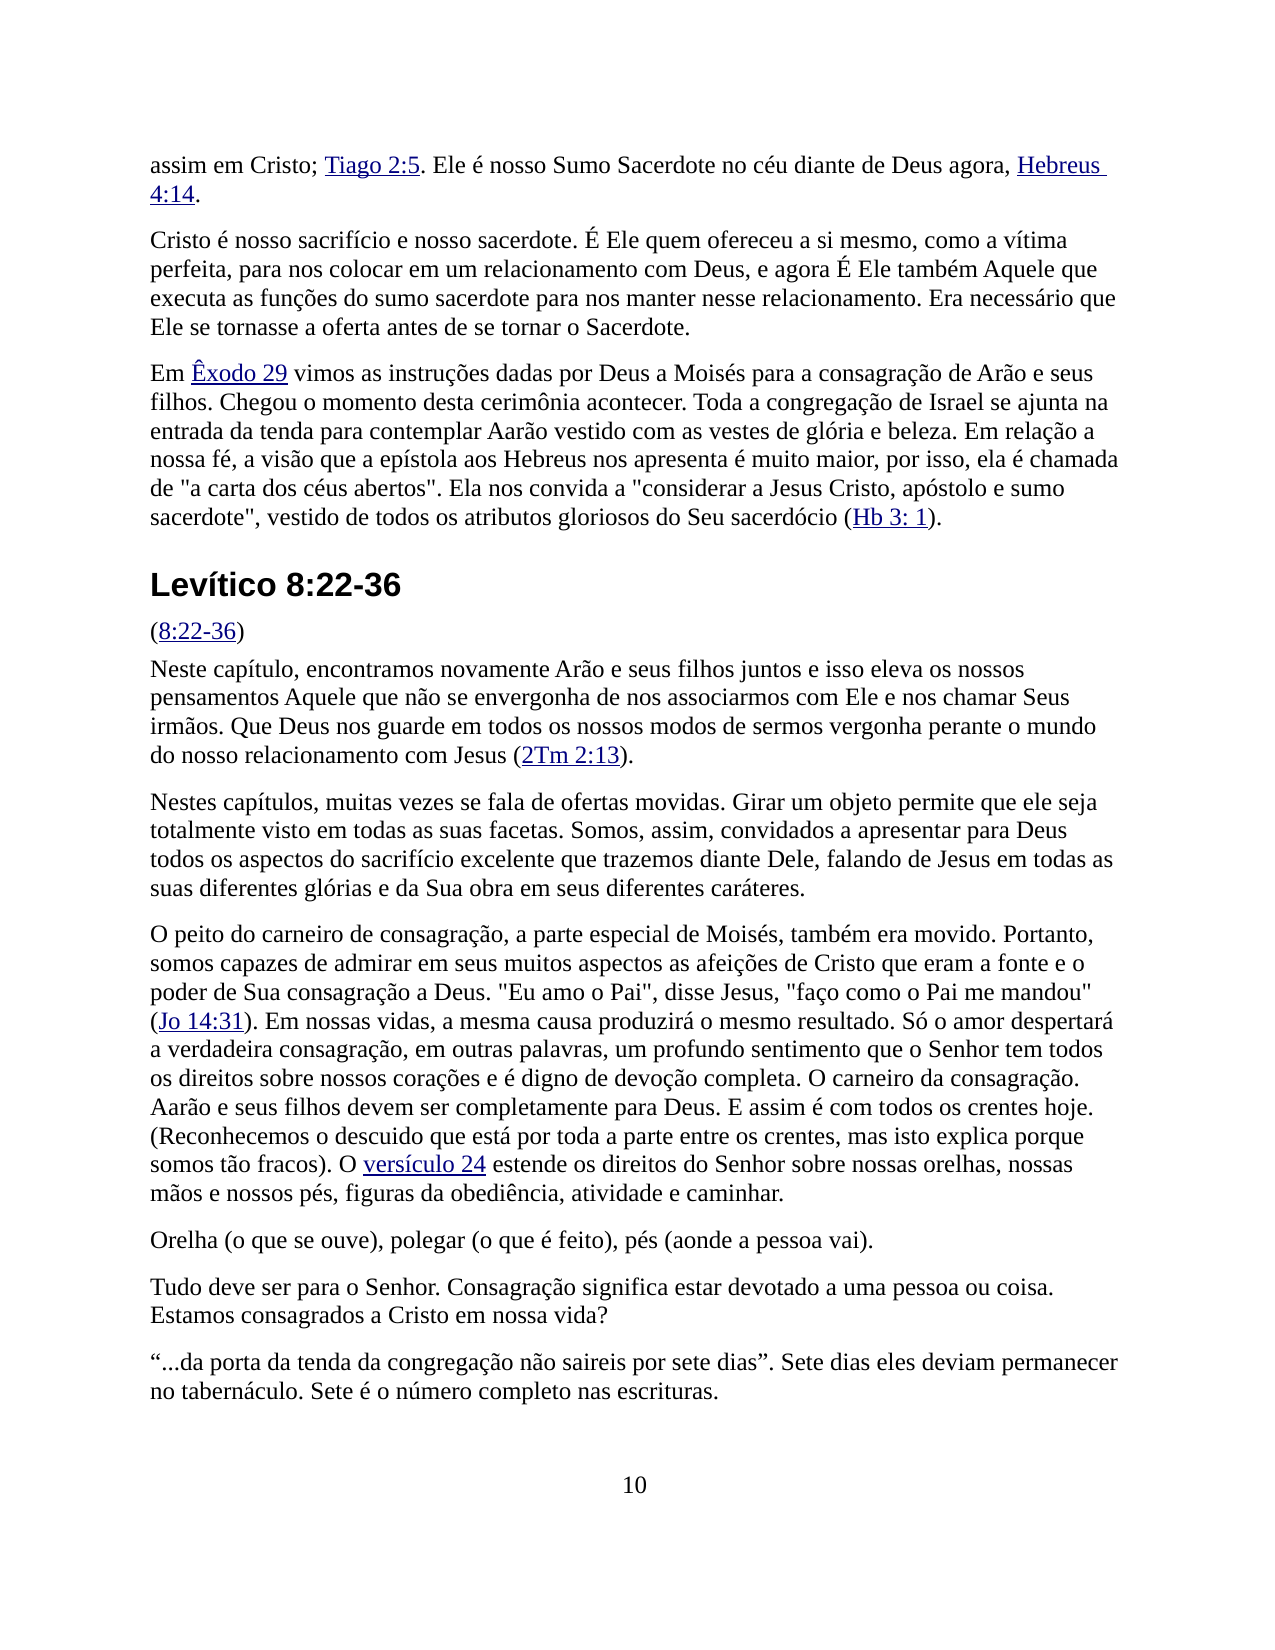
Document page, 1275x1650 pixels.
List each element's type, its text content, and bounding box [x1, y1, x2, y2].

text Nestes capítulos, muitas vezes se fala de ofertas movidas. Girar um objeto permite que ele seja totalmente visto em todas as suas facetas. Somos, assim, convidados a apresentar para Deus todos os aspectos do sacrifício excelente que trazemos diante Dele, falando de Jesus em todas as suas diferentes glórias e da Sua obra em seus diferentes caráteres. [150, 787, 1125, 902]
text (8:22-36) [150, 616, 1125, 645]
text “...da porta da tenda da congregação não saireis por sete dias”. Sete dias eles deviam permanecer no tabernáculo. Sete é o número completo nas escrituras. [150, 1347, 1125, 1404]
text Cristo é nosso sacrifício e nosso sacerdote. É Ele quem ofereceu a si mesmo, como a vítima perfeita, para nos colocar em um relacionamento com Deus, e agora É Ele também Aquele que executa as funções do sumo sacerdote para nos manter nesse relacionamento. Era necessário que Ele se tornasse a oferta antes de se tornar o Sacerdote. [150, 225, 1125, 340]
text Neste capítulo, encontramos novamente Arão e seus filhos juntos e isso eleva os nossos pensamentos Aquele que não se envergonha de nos associarmos com Ele e nos chamar Seus irmãos. Que Deus nos guarde em todos os nossos modos de sermos vergonha perante o mundo do nosso relacionamento com Jesus (2Tm 2:13). [150, 654, 1125, 769]
subtitle Levítico 8:22-36 [150, 565, 1125, 603]
text Orelha (o que se ouve), polegar (o que é feito), pés (aonde a pessoa vai). [150, 1225, 1125, 1254]
text Em Êxodo 29 vimos as instruções dadas por Deus a Moisés para a consagração de Arão e seus filhos. Chegou o momento desta cerimônia acontecer. Toda a congregação de Israel se ajunta na entrada da tenda para contemplar Aarão vestido com as vestes de glória e beleza. Em relação a nossa fé, a visão que a epístola aos Hebreus nos apresenta é muito maior, por isso, ela é chamada de "a carta dos céus abertos". Ela nos convida a "considerar a Jesus Cristo, apóstolo e sumo sacerdote", vestido de todos os atributos gloriosos do Seu sacerdócio (Hb 3: 1). [150, 358, 1125, 531]
text Tudo deve ser para o Senhor. Consagração significa estar devotado a uma pessoa ou coisa. Estamos consagrados a Cristo em nossa vida? [150, 1272, 1125, 1329]
text O peito do carneiro de consagração, a parte especial de Moisés, também era movido. Portanto, somos capazes de admirar em seus muitos aspectos as afeições de Cristo que eram a fonte e o poder de Sua consagração a Deus. "Eu amo o Pai", disse Jesus, "faço como o Pai me mandou" (Jo 14:31). Em nossas vidas, a mesma causa produzirá o mesmo resultado. Só o amor despertará a verdadeira consagração, em outras palavras, um profundo sentimento que o Senhor tem todos os direitos sobre nossos corações e é digno de devoção completa. O carneiro da consagração. Aarão e seus filhos devem ser completamente para Deus. E assim é com todos os crentes hoje. (Reconhecemos o descuido que está por toda a parte entre os crentes, mas isto explica porque somos tão fracos). O versículo 24 estende os direitos do Senhor sobre nossas orelhas, nossas mãos e nossos pés, figuras da obediência, atividade e caminhar. [150, 919, 1125, 1207]
text assim em Cristo; Tiago 2:5. Ele é nosso Sumo Sacerdote no céu diante de Deus agora, Hebreus 4:14. [150, 150, 1125, 207]
